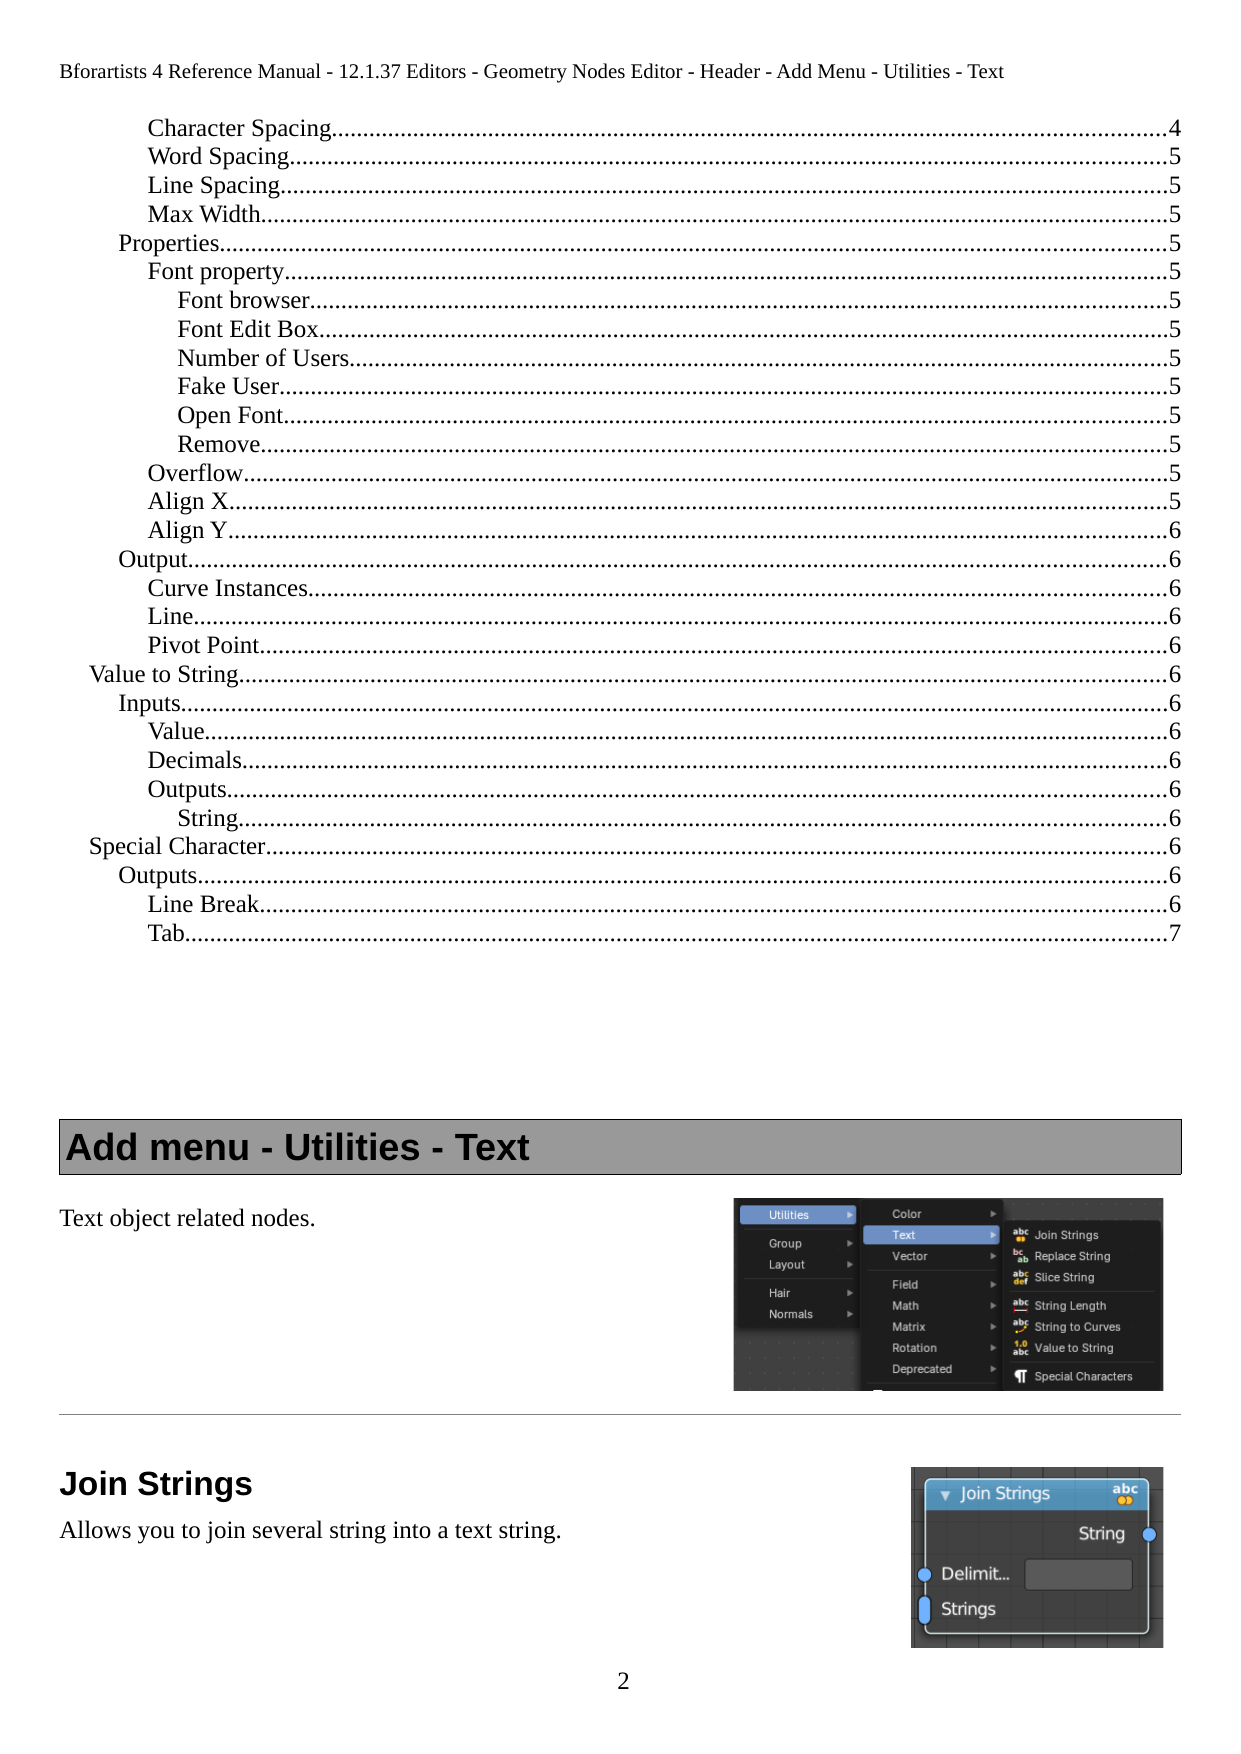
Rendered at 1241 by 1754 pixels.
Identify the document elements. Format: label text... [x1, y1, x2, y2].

text Align X 5 [147, 486, 1181, 515]
text Tab 7 [147, 918, 1181, 946]
text Properties 5 [118, 228, 1181, 256]
text Align Y 6 [147, 515, 1181, 544]
text Outputs 6 [118, 860, 1181, 889]
text Value 6 [147, 716, 1181, 745]
text Open Font 5 [177, 400, 1181, 429]
table_header Add menu - Utilities - Text [60, 1120, 1181, 1174]
text Text object related nodes. [59, 1203, 733, 1232]
text Max Width 5 [147, 199, 1181, 228]
text Value to String 6 [88, 659, 1181, 688]
text Pivot Point 6 [147, 630, 1181, 659]
text Decimals 6 [147, 745, 1181, 774]
text Allows you to join several string into a text string. [59, 1515, 911, 1544]
text Font browser 5 [177, 285, 1181, 314]
picture [733, 1198, 1164, 1391]
picture [911, 1467, 1164, 1648]
text Line Break 6 [147, 889, 1181, 918]
text Number of Users 5 [177, 343, 1181, 371]
text Special Character 6 [88, 831, 1181, 860]
text Word Spacing 5 [147, 141, 1181, 170]
text Outputs 6 [147, 774, 1181, 803]
text Overflow 5 [147, 458, 1181, 486]
text Output 6 [118, 544, 1181, 573]
text Character Spacing 4 [147, 113, 1181, 141]
text Remove 5 [177, 429, 1181, 458]
text Inputs 6 [118, 688, 1181, 716]
text Font property 5 [147, 256, 1181, 285]
text String 6 [177, 803, 1181, 831]
text Curve Instances 6 [147, 573, 1181, 601]
text Line 6 [147, 601, 1181, 630]
text Line Spacing 5 [147, 170, 1181, 199]
subtitle Join Strings [59, 1464, 1181, 1503]
text Font Edit Box 5 [177, 314, 1181, 343]
text Fake User 5 [177, 371, 1181, 400]
